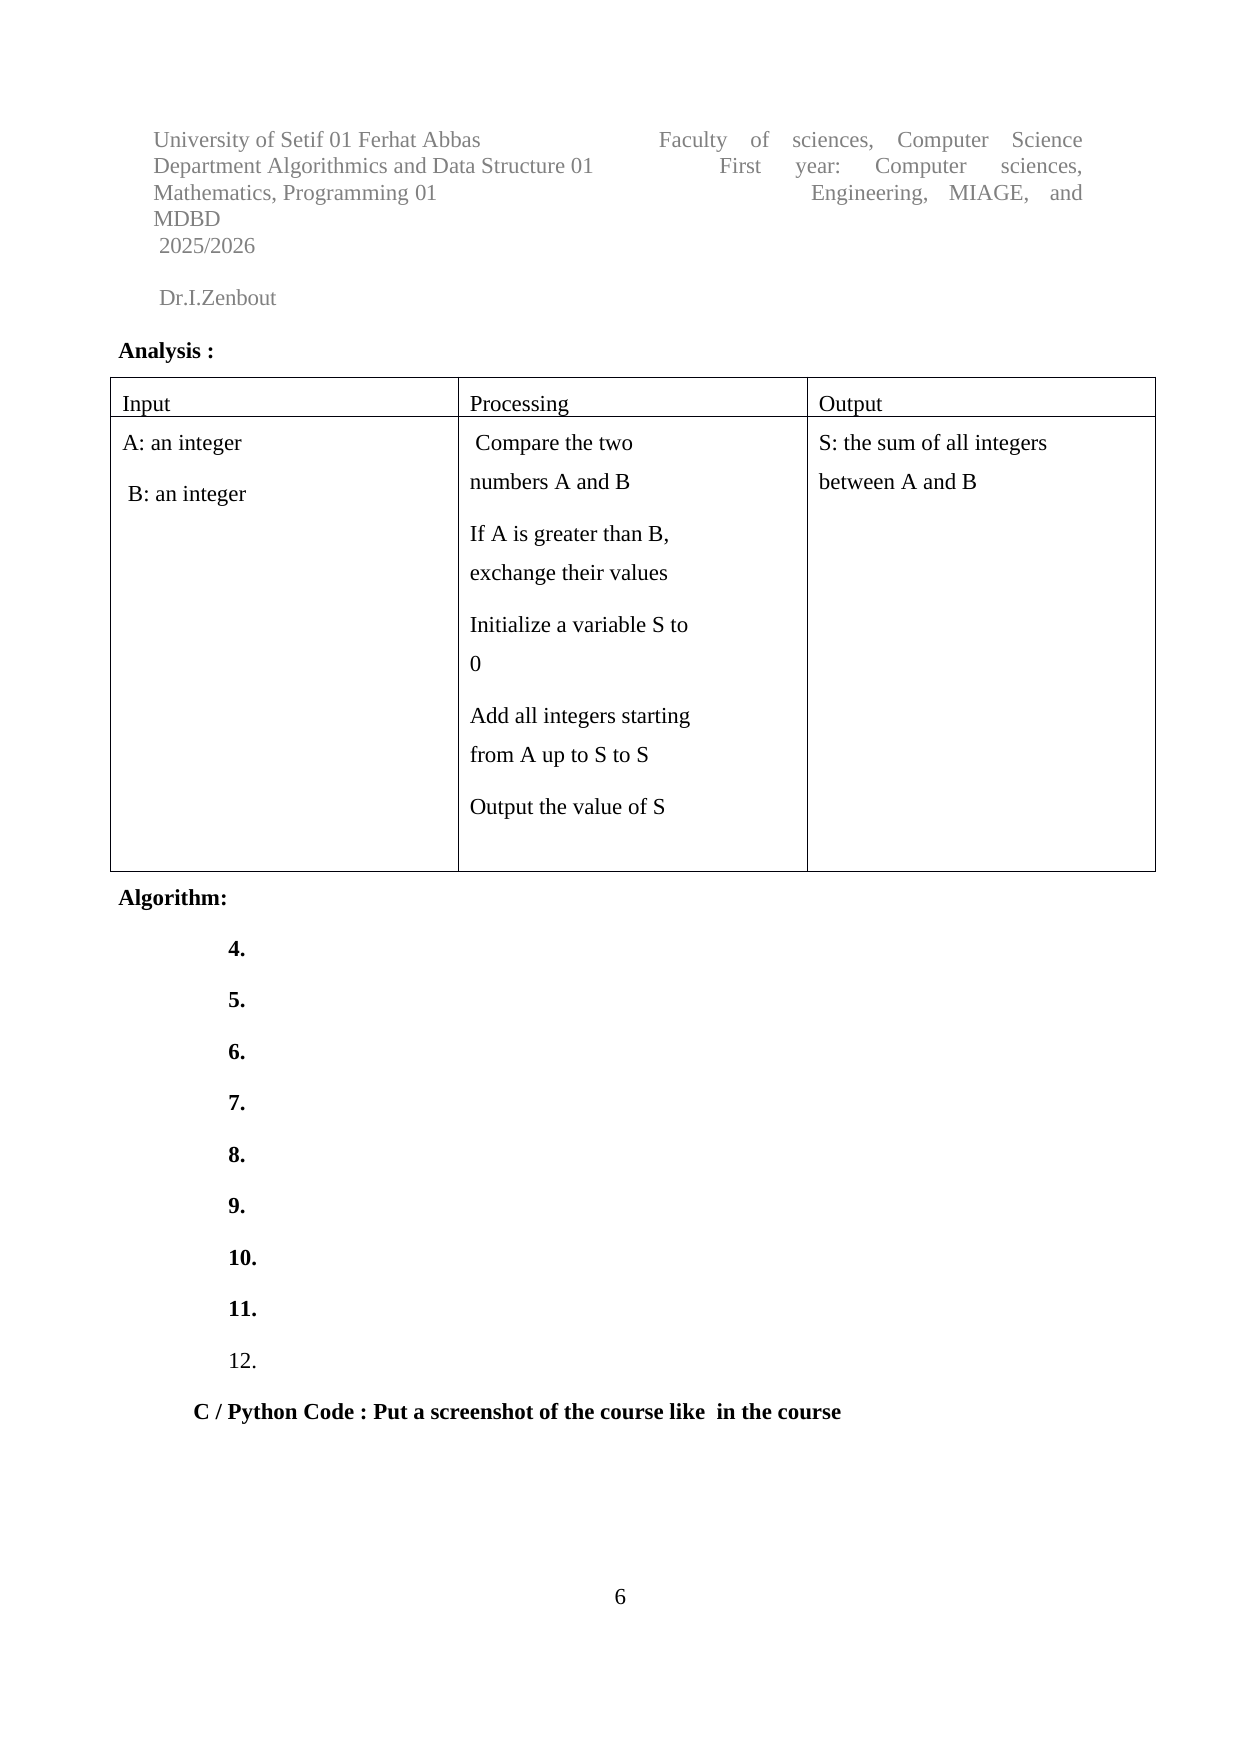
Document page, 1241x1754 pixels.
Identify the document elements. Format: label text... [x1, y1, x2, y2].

table_header Output [808, 378, 1155, 416]
text Algorithm: [118, 883, 1026, 910]
table_cell S: the sum of all integers between A and B [808, 417, 1155, 871]
list C / Python Code : Put a screenshot of the course like in the course [193, 1398, 1026, 1424]
text Analysis : [118, 337, 1026, 363]
table_header Processing [459, 378, 807, 416]
table_cell Compare the two numbers A and B If A is greater than B, exchange their values Initialize a variable S to 0 Add all integers starting from A up to S to S Output the value of S [459, 417, 807, 871]
table_header Input [111, 378, 458, 416]
table_cell A: an integer B: an integer [111, 417, 458, 871]
